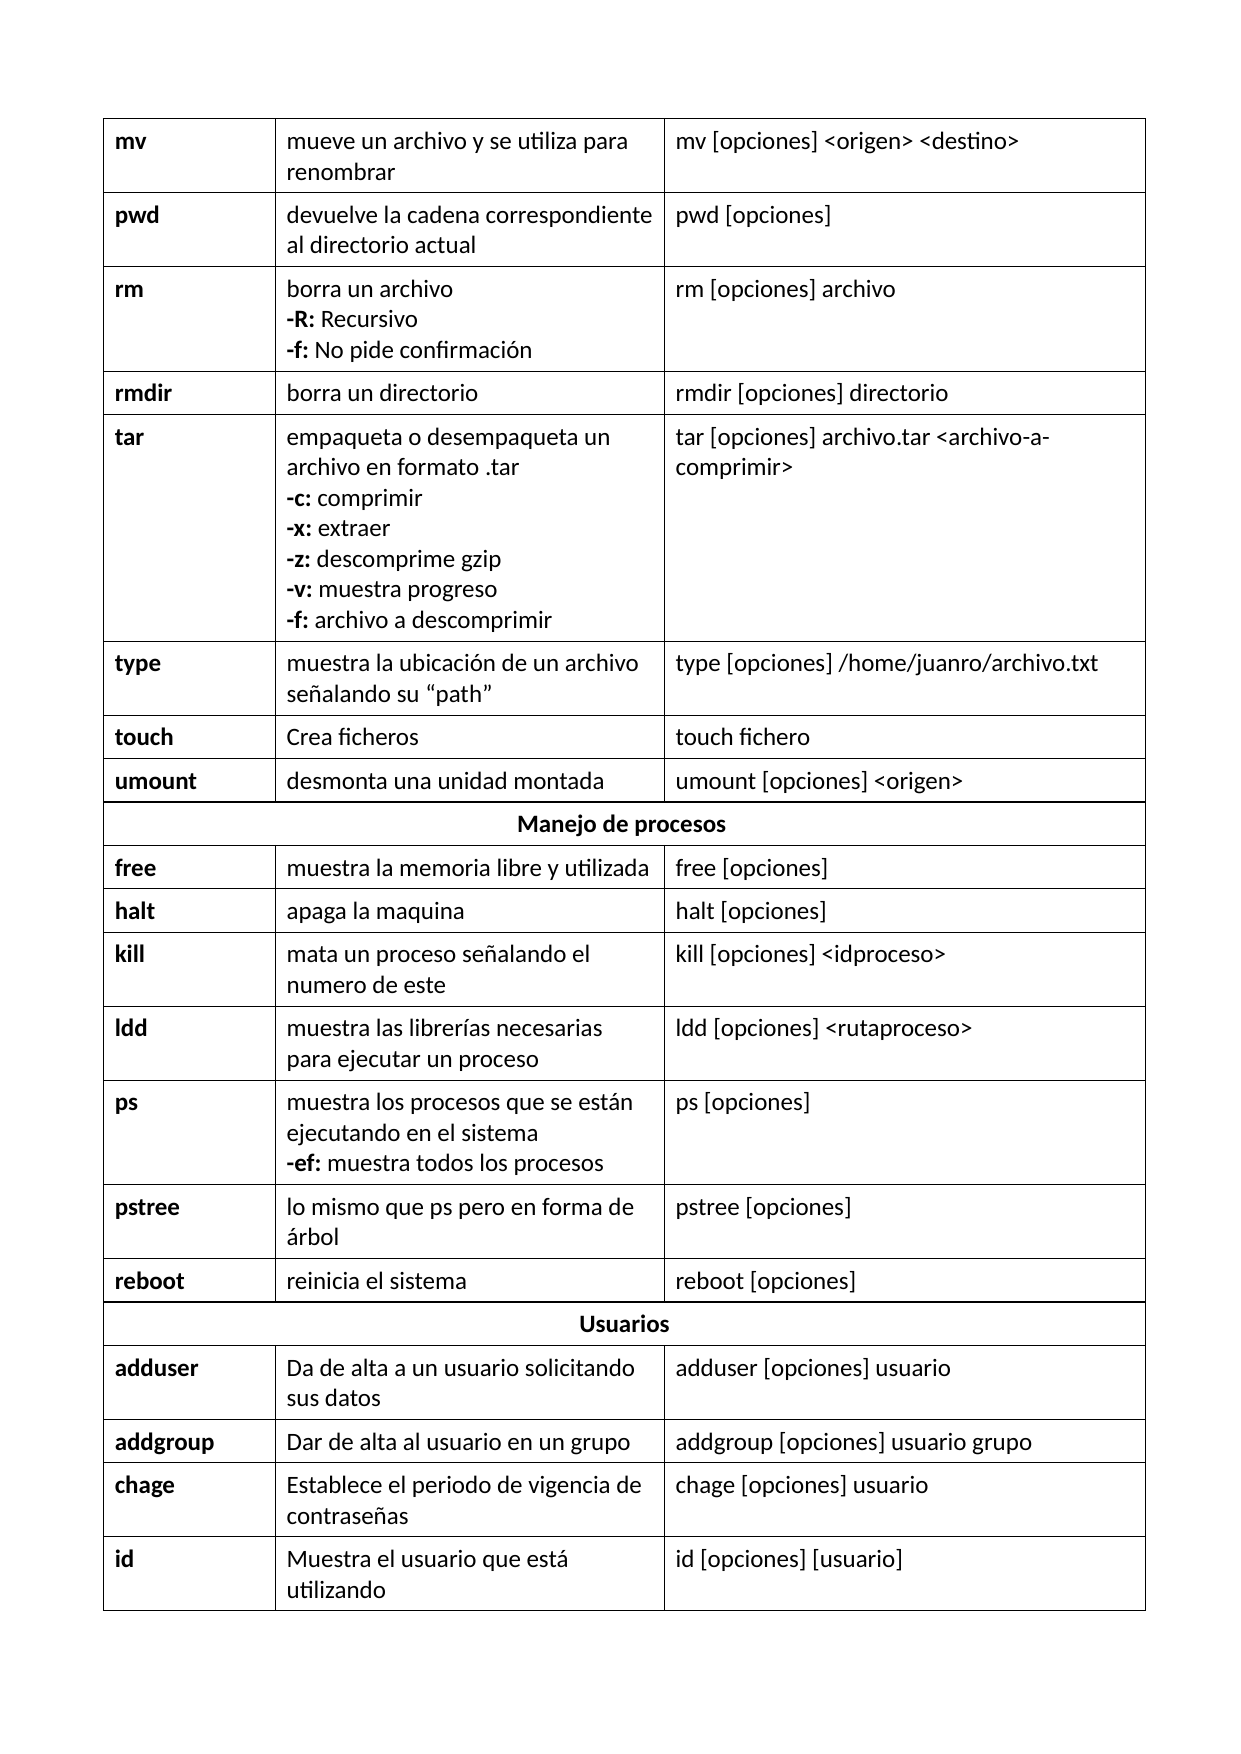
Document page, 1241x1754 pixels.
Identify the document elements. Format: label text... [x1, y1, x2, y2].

table_cell halt [104, 889, 275, 932]
table_cell umount [104, 759, 275, 801]
table_cell ldd [104, 1007, 275, 1079]
table_cell reboot [opciones] [665, 1259, 1145, 1301]
table_cell borra un archivo -R: Recursivo -f: No pide confirmación [276, 267, 664, 371]
table_cell addgroup [opciones] usuario grupo [665, 1420, 1145, 1462]
table_cell desmonta una unidad montada [276, 759, 664, 801]
table_cell reboot [104, 1259, 275, 1301]
table_cell muestra la ubicación de un archivo señalando su “path” [276, 642, 664, 714]
table_cell mueve un archivo y se utiliza para renombrar [276, 119, 664, 192]
table_cell Crea ficheros [276, 716, 664, 758]
table_cell rmdir [opciones] directorio [665, 372, 1145, 414]
table_cell tar [opciones] archivo.tar <archivo-a-comprimir> [665, 415, 1145, 641]
table_cell id [opciones] [usuario] [665, 1537, 1145, 1610]
table_cell kill [opciones] <idproceso> [665, 933, 1145, 1006]
table_cell reinicia el sistema [276, 1259, 664, 1301]
table_cell Muestra el usuario que está utilizando [276, 1537, 664, 1610]
table_cell Da de alta a un usuario solicitando sus datos [276, 1346, 664, 1419]
table_cell halt [opciones] [665, 889, 1145, 932]
table_cell rm [opciones] archivo [665, 267, 1145, 371]
table_cell rm [104, 267, 275, 371]
table_cell pstree [104, 1185, 275, 1258]
table_cell umount [opciones] <origen> [665, 759, 1145, 801]
table_cell Dar de alta al usuario en un grupo [276, 1420, 664, 1462]
table_cell adduser [opciones] usuario [665, 1346, 1145, 1419]
table_cell rmdir [104, 372, 275, 414]
table_cell devuelve la cadena correspondiente al directorio actual [276, 193, 664, 266]
table_cell ps [104, 1081, 275, 1184]
table_cell free [104, 846, 275, 888]
table_cell muestra los procesos que se están ejecutando en el sistema -ef: muestra todos los procesos [276, 1081, 664, 1184]
table_cell chage [opciones] usuario [665, 1463, 1145, 1536]
table_cell id [104, 1537, 275, 1610]
table_cell free [opciones] [665, 846, 1145, 888]
table_cell borra un directorio [276, 372, 664, 414]
table_cell ps [opciones] [665, 1081, 1145, 1184]
table_cell pwd [opciones] [665, 193, 1145, 266]
table_cell Manejo de procesos [104, 803, 1145, 845]
table_cell pstree [opciones] [665, 1185, 1145, 1258]
table_cell muestra la memoria libre y utilizada [276, 846, 664, 888]
table_cell apaga la maquina [276, 889, 664, 932]
table_cell pwd [104, 193, 275, 266]
table_cell chage [104, 1463, 275, 1536]
table_cell Establece el periodo de vigencia de contraseñas [276, 1463, 664, 1536]
table_cell mv [opciones] <origen> <destino> [665, 119, 1145, 192]
table_cell ldd [opciones] <rutaproceso> [665, 1007, 1145, 1079]
table_cell mata un proceso señalando el numero de este [276, 933, 664, 1006]
table_cell empaqueta o desempaqueta un archivo en formato .tar -c: comprimir -x: extraer -z: descomprime gzip -v: muestra progreso -f: archivo a descomprimir [276, 415, 664, 641]
table_cell kill [104, 933, 275, 1006]
table_cell adduser [104, 1346, 275, 1419]
table_cell lo mismo que ps pero en forma de árbol [276, 1185, 664, 1258]
table_cell tar [104, 415, 275, 641]
table_cell touch fichero [665, 716, 1145, 758]
table_cell mv [104, 119, 275, 192]
table_cell addgroup [104, 1420, 275, 1462]
table_cell touch [104, 716, 275, 758]
table_cell muestra las librerías necesarias para ejecutar un proceso [276, 1007, 664, 1079]
table_cell type [104, 642, 275, 714]
table_cell type [opciones] /home/juanro/archivo.txt [665, 642, 1145, 714]
table_cell Usuarios [104, 1303, 1145, 1345]
